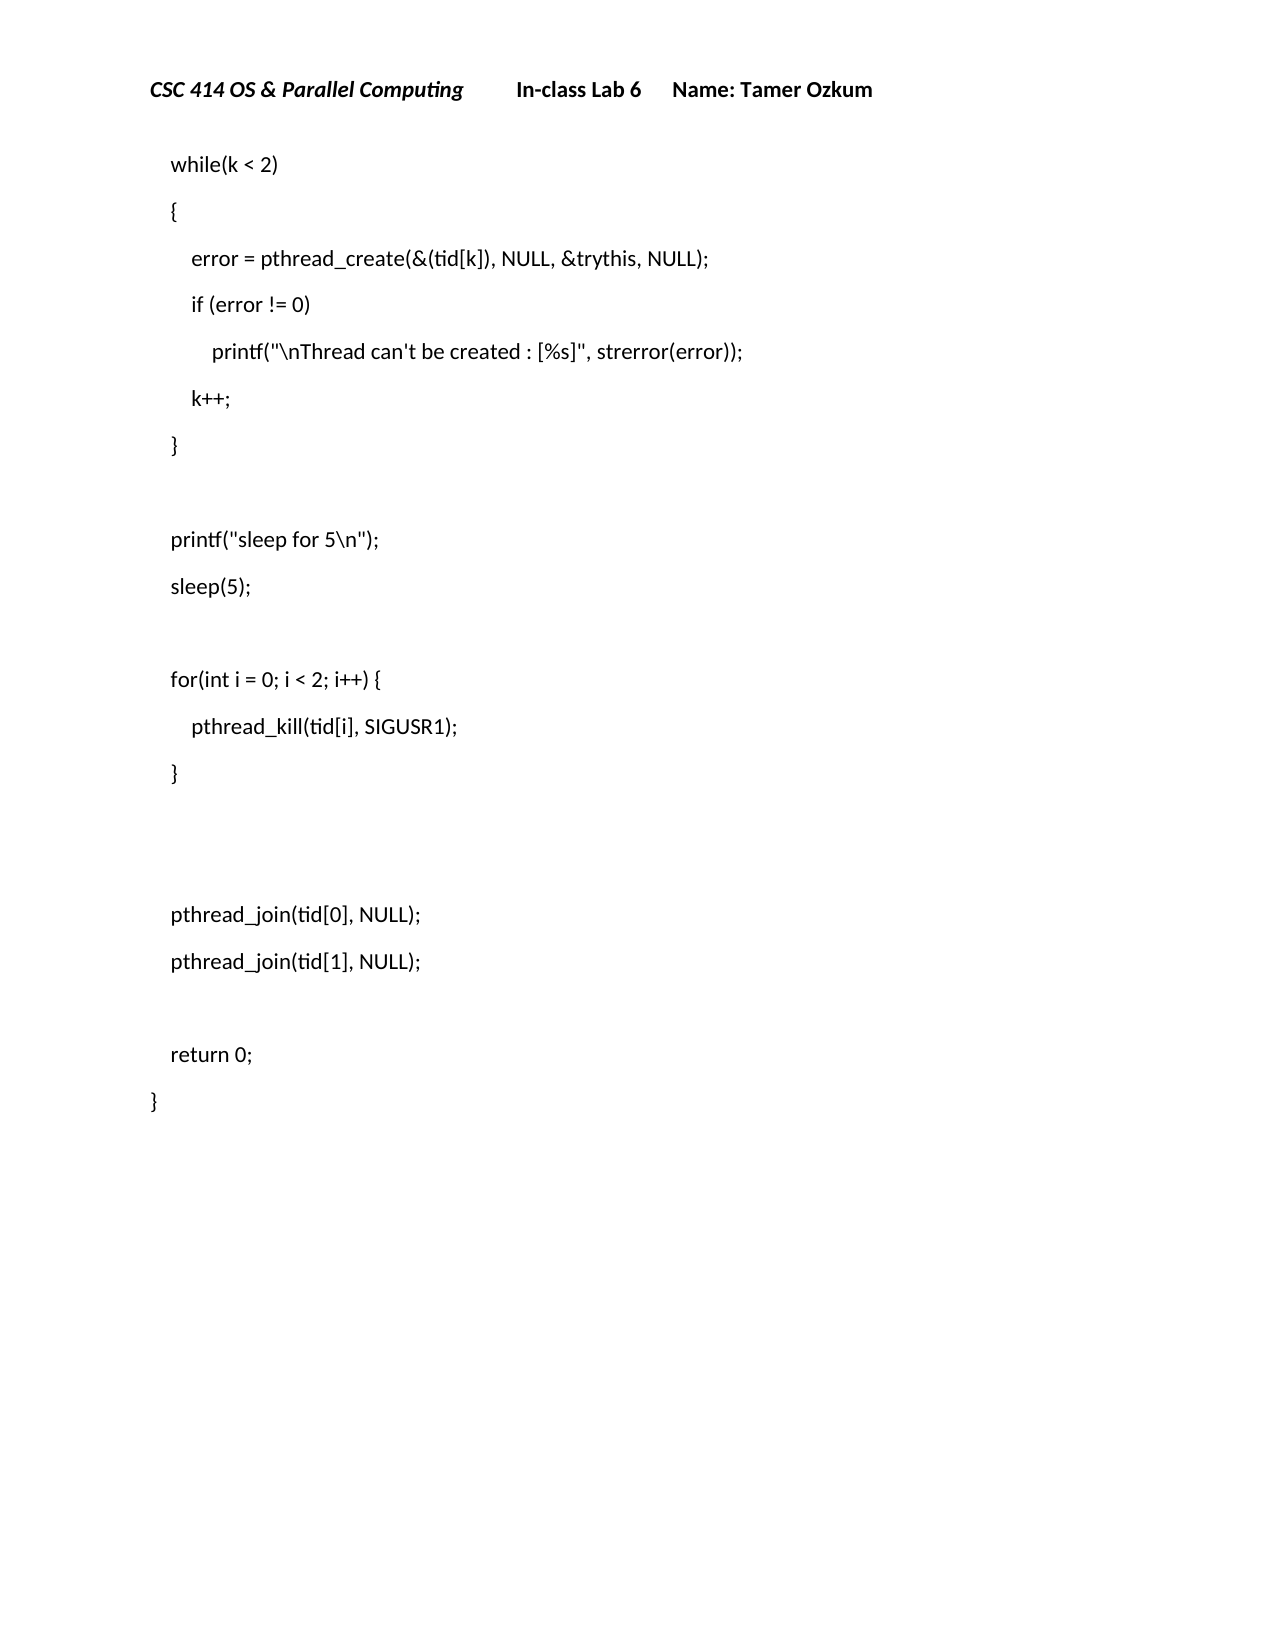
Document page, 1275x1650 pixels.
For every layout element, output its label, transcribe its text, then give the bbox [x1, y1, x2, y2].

text printf("\nThread can't be created : [%s]", strerror(error)); [150, 337, 1125, 366]
text pthread_kill(tid[i], SIGUSR1); [150, 712, 1125, 741]
text pthread_join(tid[0], NULL); [150, 900, 1125, 928]
text printf("sleep for 5\n"); [150, 525, 1125, 553]
text k++; [150, 384, 1125, 412]
text } [150, 759, 1125, 787]
text return 0; [150, 1041, 1125, 1069]
text for(int i = 0; i < 2; i++) { [150, 666, 1125, 694]
text } [150, 431, 1125, 459]
text { [150, 197, 1125, 225]
text if (error != 0) [150, 291, 1125, 319]
text while(k < 2) [150, 150, 1125, 178]
text sleep(5); [150, 572, 1125, 600]
text } [150, 1087, 1125, 1116]
text error = pthread_create(&(tid[k]), NULL, &trythis, NULL); [150, 244, 1125, 272]
text pthread_join(tid[1], NULL); [150, 947, 1125, 975]
